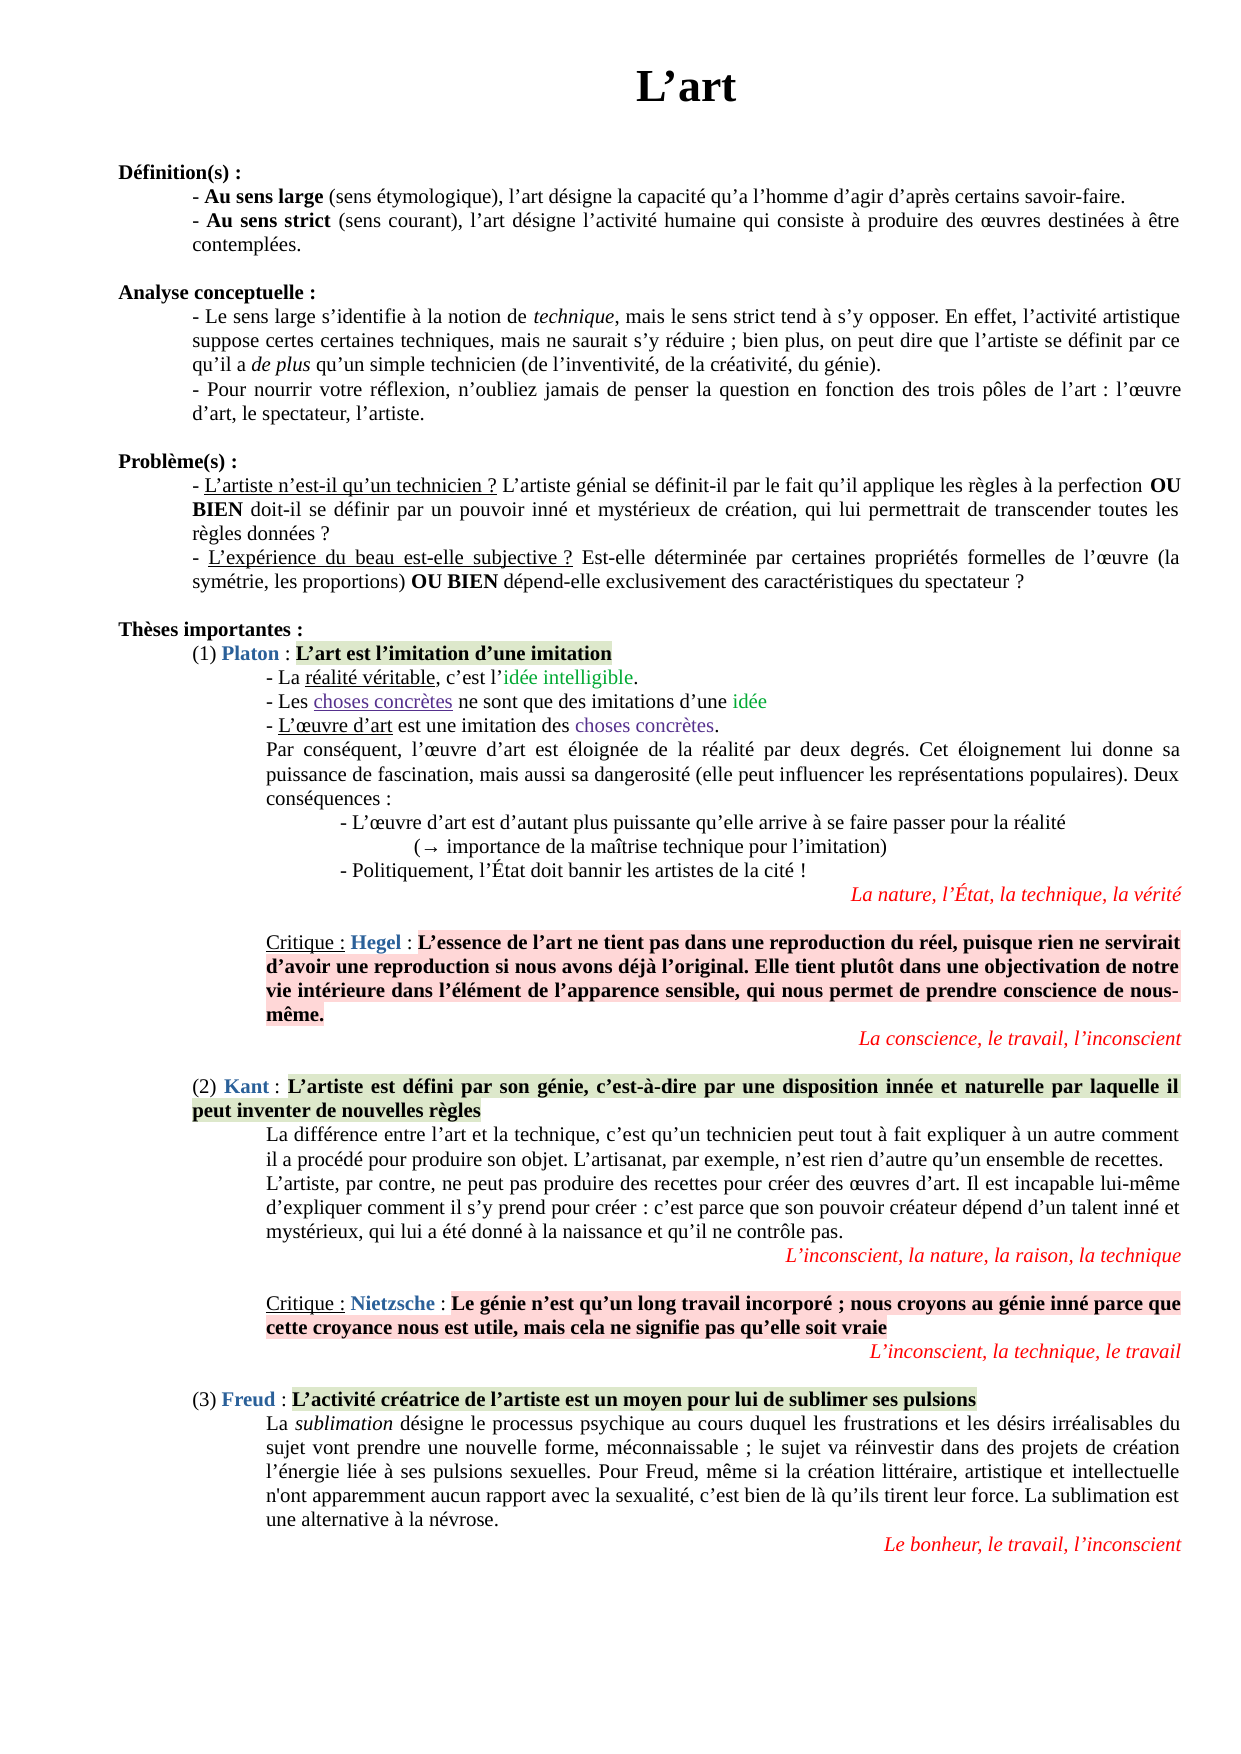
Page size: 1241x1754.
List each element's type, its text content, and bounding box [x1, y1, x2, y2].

text La conscience, le travail, l’inconscient [340, 1026, 1181, 1050]
text L’art [192, 59, 1181, 112]
text Le bonheur, le travail, l’inconscient [266, 1531, 1181, 1556]
text L’artiste, par contre, ne peut pas produire des recettes pour créer des œuvres d’art. Il est incapable lui-même d’expliquer comment il s’y prend pour créer : c’est parce que son pouvoir créateur dépend d’un talent inné et mystérieux, qui lui a été donné à la naissance et qu’il ne contrôle pas. [266, 1171, 1181, 1243]
text La sublimation désigne le processus psychique au cours duquel les frustrations et les désirs irréalisables du sujet vont prendre une nouvelle forme, méconnaissable ; le sujet va réinvestir dans des projets de création l’énergie liée à ses pulsions sexuelles. Pour Freud, même si la création littéraire, artistique et intellectuelle n'ont apparemment aucun rapport avec la sexualité, c’est bien de là qu’ils tirent leur force. La sublimation est une alternative à la névrose. [266, 1411, 1181, 1531]
text L’inconscient, la nature, la raison, la technique [266, 1243, 1181, 1267]
text Problème(s) : [118, 449, 1181, 473]
text La nature, l’État, la technique, la vérité [340, 882, 1181, 906]
text (→ importance de la maîtrise technique pour l’imitation) [413, 834, 1181, 858]
text Par conséquent, l’œuvre d’art est éloignée de la réalité par deux degrés. Cet éloignement lui donne sa puissance de fascination, mais aussi sa dangerosité (elle peut influencer les représentations populaires). Deux conséquences : [266, 737, 1181, 809]
text - Le sens large s’identifie à la notion de technique, mais le sens strict tend à s’y opposer. En effet, l’activité artistique suppose certes certaines techniques, mais ne saurait s’y réduire ; bien plus, on peut dire que l’artiste se définit par ce qu’il a de plus qu’un simple technicien (de l’inventivité, de la créativité, du génie). [192, 304, 1181, 376]
text - L’œuvre d’art est une imitation des choses concrètes. [266, 713, 1181, 737]
text - Les choses concrètes ne sont que des imitations d’une idée [266, 689, 1181, 713]
text (2) Kant : L’artiste est défini par son génie, c’est-à-dire par une disposition innée et naturelle par laquelle il peut inventer de nouvelles règles [192, 1074, 1181, 1122]
text (1) Platon : L’art est l’imitation d’une imitation [192, 641, 1181, 665]
text - Pour nourrir votre réflexion, n’oubliez jamais de penser la question en fonction des trois pôles de l’art : l’œuvre d’art, le spectateur, l’artiste. [192, 376, 1181, 424]
text (3) Freud : L’activité créatrice de l’artiste est un moyen pour lui de sublimer ses pulsions [192, 1387, 1181, 1411]
text - L’œuvre d’art est d’autant plus puissante qu’elle arrive à se faire passer pour la réalité [340, 809, 1181, 834]
text La différence entre l’art et la technique, c’est qu’un technicien peut tout à fait expliquer à un autre comment il a procédé pour produire son objet. L’artisanat, par exemple, n’est rien d’autre qu’un ensemble de recettes. [266, 1122, 1181, 1171]
text - Au sens large (sens étymologique), l’art désigne la capacité qu’a l’homme d’agir d’après certains savoir-faire. [192, 184, 1181, 208]
text Critique : Nietzsche : Le génie n’est qu’un long travail incorporé ; nous croyons au génie inné parce que cette croyance nous est utile, mais cela ne signifie pas qu’elle soit vraie [266, 1291, 1181, 1339]
text - L’artiste n’est-il qu’un technicien ? L’artiste génial se définit-il par le fait qu’il applique les règles à la perfection OU BIEN doit-il se définir par un pouvoir inné et mystérieux de création, qui lui permettrait de transcender toutes les règles données ? [192, 473, 1181, 545]
text Analyse conceptuelle : [118, 280, 1181, 304]
text - Politiquement, l’État doit bannir les artistes de la cité ! [340, 858, 1181, 882]
text - Au sens strict (sens courant), l’art désigne l’activité humaine qui consiste à produire des œuvres destinées à être contemplées. [192, 208, 1181, 256]
text - La réalité véritable, c’est l’idée intelligible. [266, 665, 1181, 689]
text Thèses importantes : [118, 617, 1181, 641]
text L’inconscient, la technique, le travail [266, 1339, 1181, 1363]
text Définition(s) : [118, 160, 1181, 184]
text - L’expérience du beau est-elle subjective ? Est-elle déterminée par certaines propriétés formelles de l’œuvre (la symétrie, les proportions) OU BIEN dépend-elle exclusivement des caractéristiques du spectateur ? [192, 545, 1181, 593]
text Critique : Hegel : L’essence de l’art ne tient pas dans une reproduction du réel, puisque rien ne servirait d’avoir une reproduction si nous avons déjà l’original. Elle tient plutôt dans une objectivation de notre vie intérieure dans l’élément de l’apparence sensible, qui nous permet de prendre conscience de nous-même. [266, 930, 1181, 1026]
